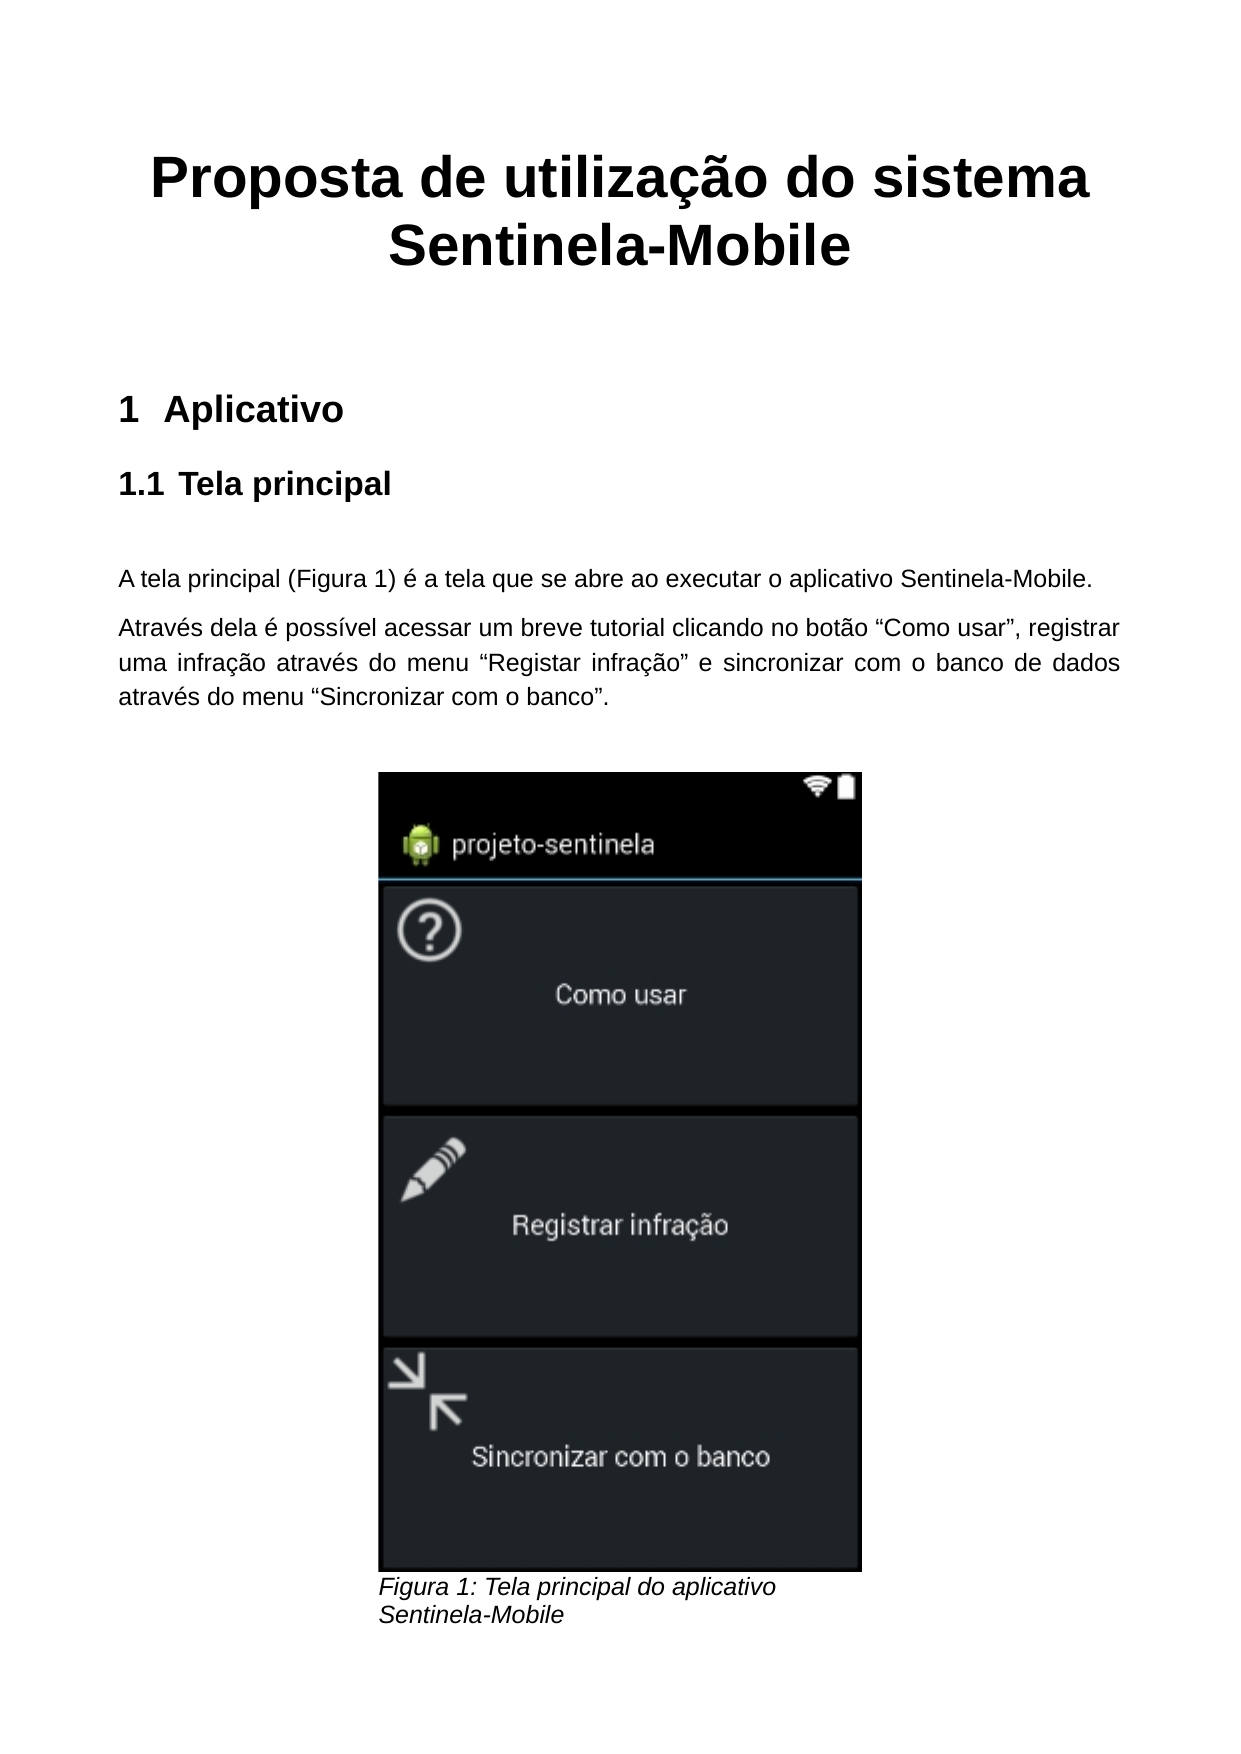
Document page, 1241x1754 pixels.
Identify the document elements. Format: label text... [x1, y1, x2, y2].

text Através dela é possível acessar um breve tutorial clicando no botão “Como usar”, registrar uma infração através do menu “Registar infração” e sincronizar com o banco de dados através do menu “Sincronizar com o banco”. [118, 613, 1122, 711]
subtitle Aplicativo [118, 387, 1122, 430]
text Figura 1: Tela principal do aplicativo Sentinela-Mobile [378, 1572, 862, 1629]
subtitle Tela principal [118, 464, 1122, 502]
text A tela principal (Figura 1) é a tela que se abre ao executar o aplicativo Sentinela-Mobile. [118, 564, 1122, 593]
title Proposta de utilização do sistema Sentinela-Mobile [118, 143, 1122, 277]
picture [378, 772, 862, 1572]
